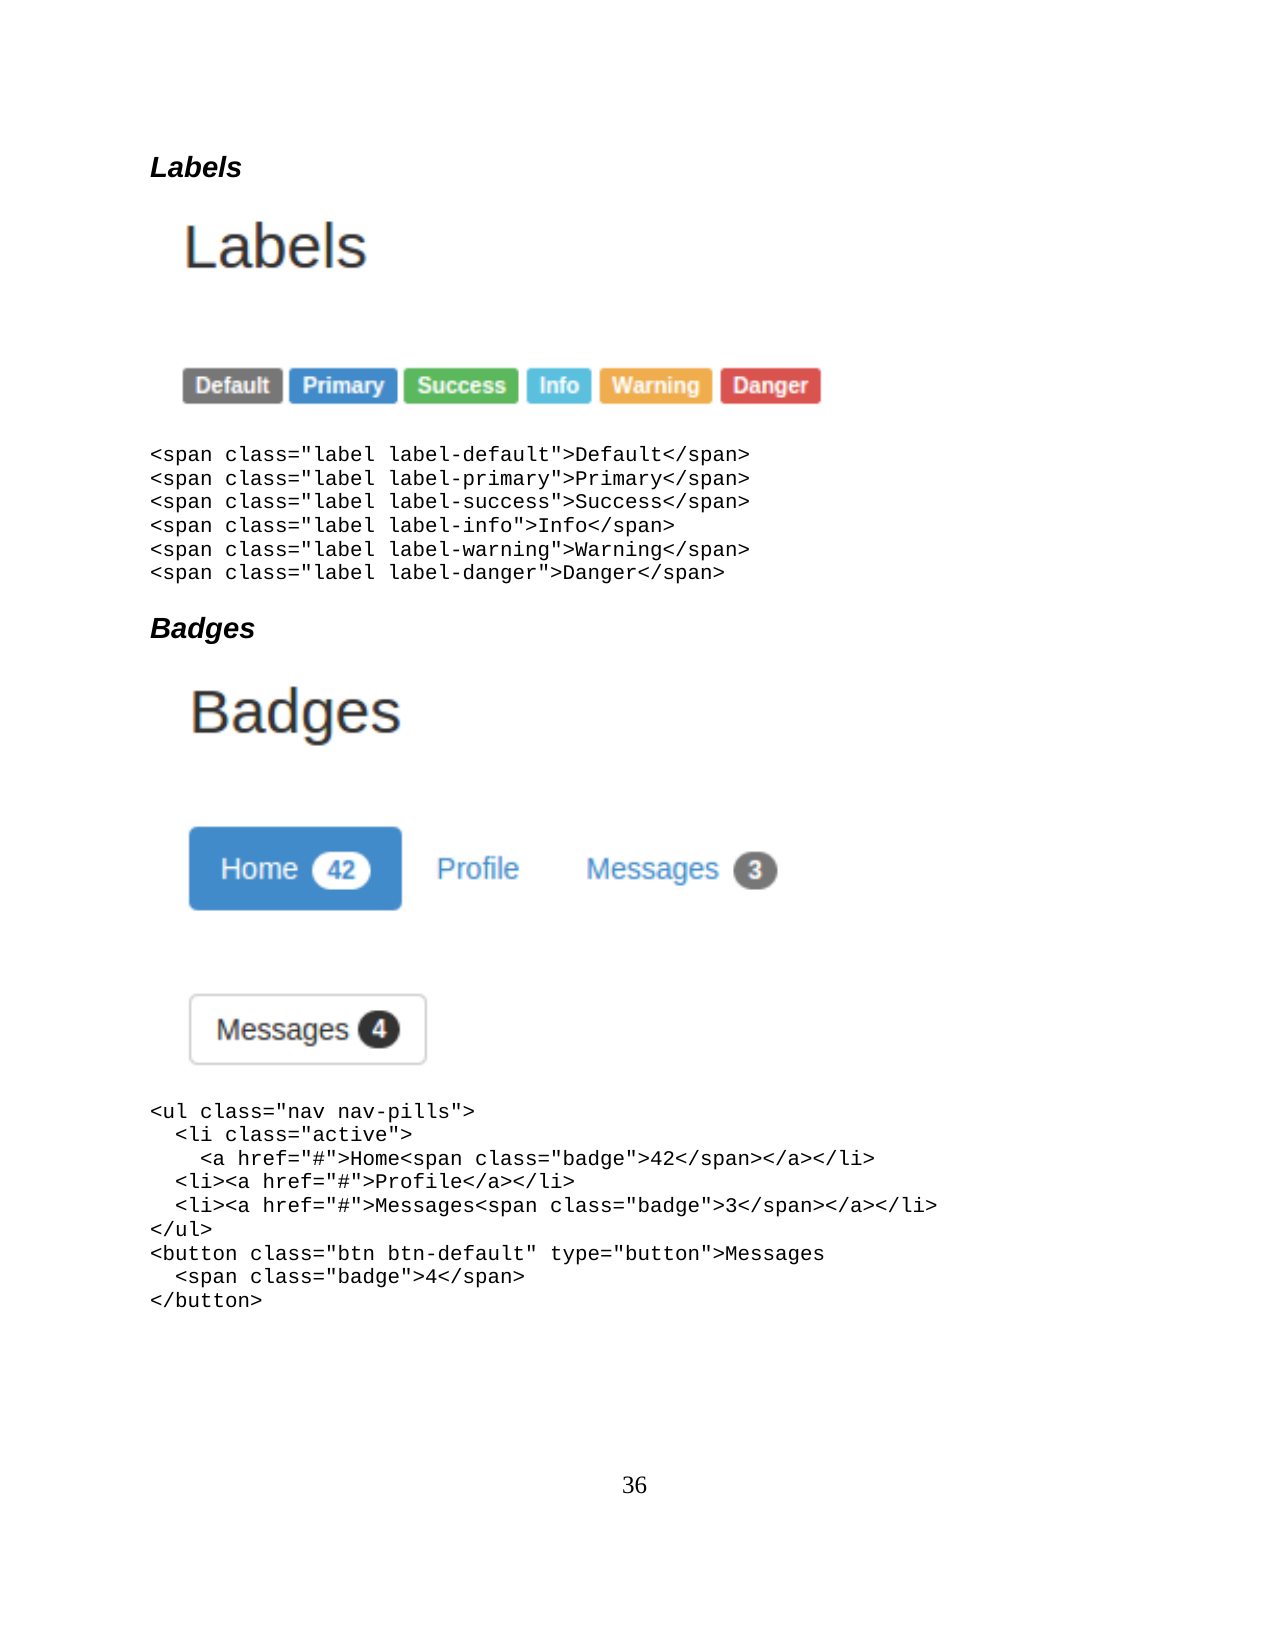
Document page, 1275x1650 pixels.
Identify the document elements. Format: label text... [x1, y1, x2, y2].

text <span class="label label-primary">Primary</span> [150, 468, 1125, 491]
text <span class="label label-success">Success</span> [150, 491, 1125, 515]
picture [150, 656, 853, 1101]
text <li class="active"> [150, 1124, 1125, 1148]
text </ul> [150, 1219, 1125, 1242]
text <span class="label label-danger">Danger</span> [150, 562, 1125, 586]
text <span class="badge">4</span> [150, 1266, 1125, 1290]
text </button> [150, 1290, 1125, 1313]
text <li><a href="#">Profile</a></li> [150, 1172, 1125, 1195]
text <span class="label label-info">Info</span> [150, 515, 1125, 538]
text <li><a href="#">Messages<span class="badge">3</span></a></li> [150, 1195, 1125, 1219]
subtitle Labels [150, 150, 1125, 183]
text <ul class="nav nav-pills"> [150, 1101, 1125, 1124]
text <span class="label label-warning">Warning</span> [150, 538, 1125, 562]
text <button class="btn btn-default" type="button">Messages [150, 1242, 1125, 1266]
text <span class="label label-default">Default</span> [150, 444, 1125, 468]
subtitle Badges [150, 611, 1125, 644]
text <a href="#">Home<span class="badge">42</span></a></li> [150, 1148, 1125, 1172]
picture [150, 196, 863, 444]
